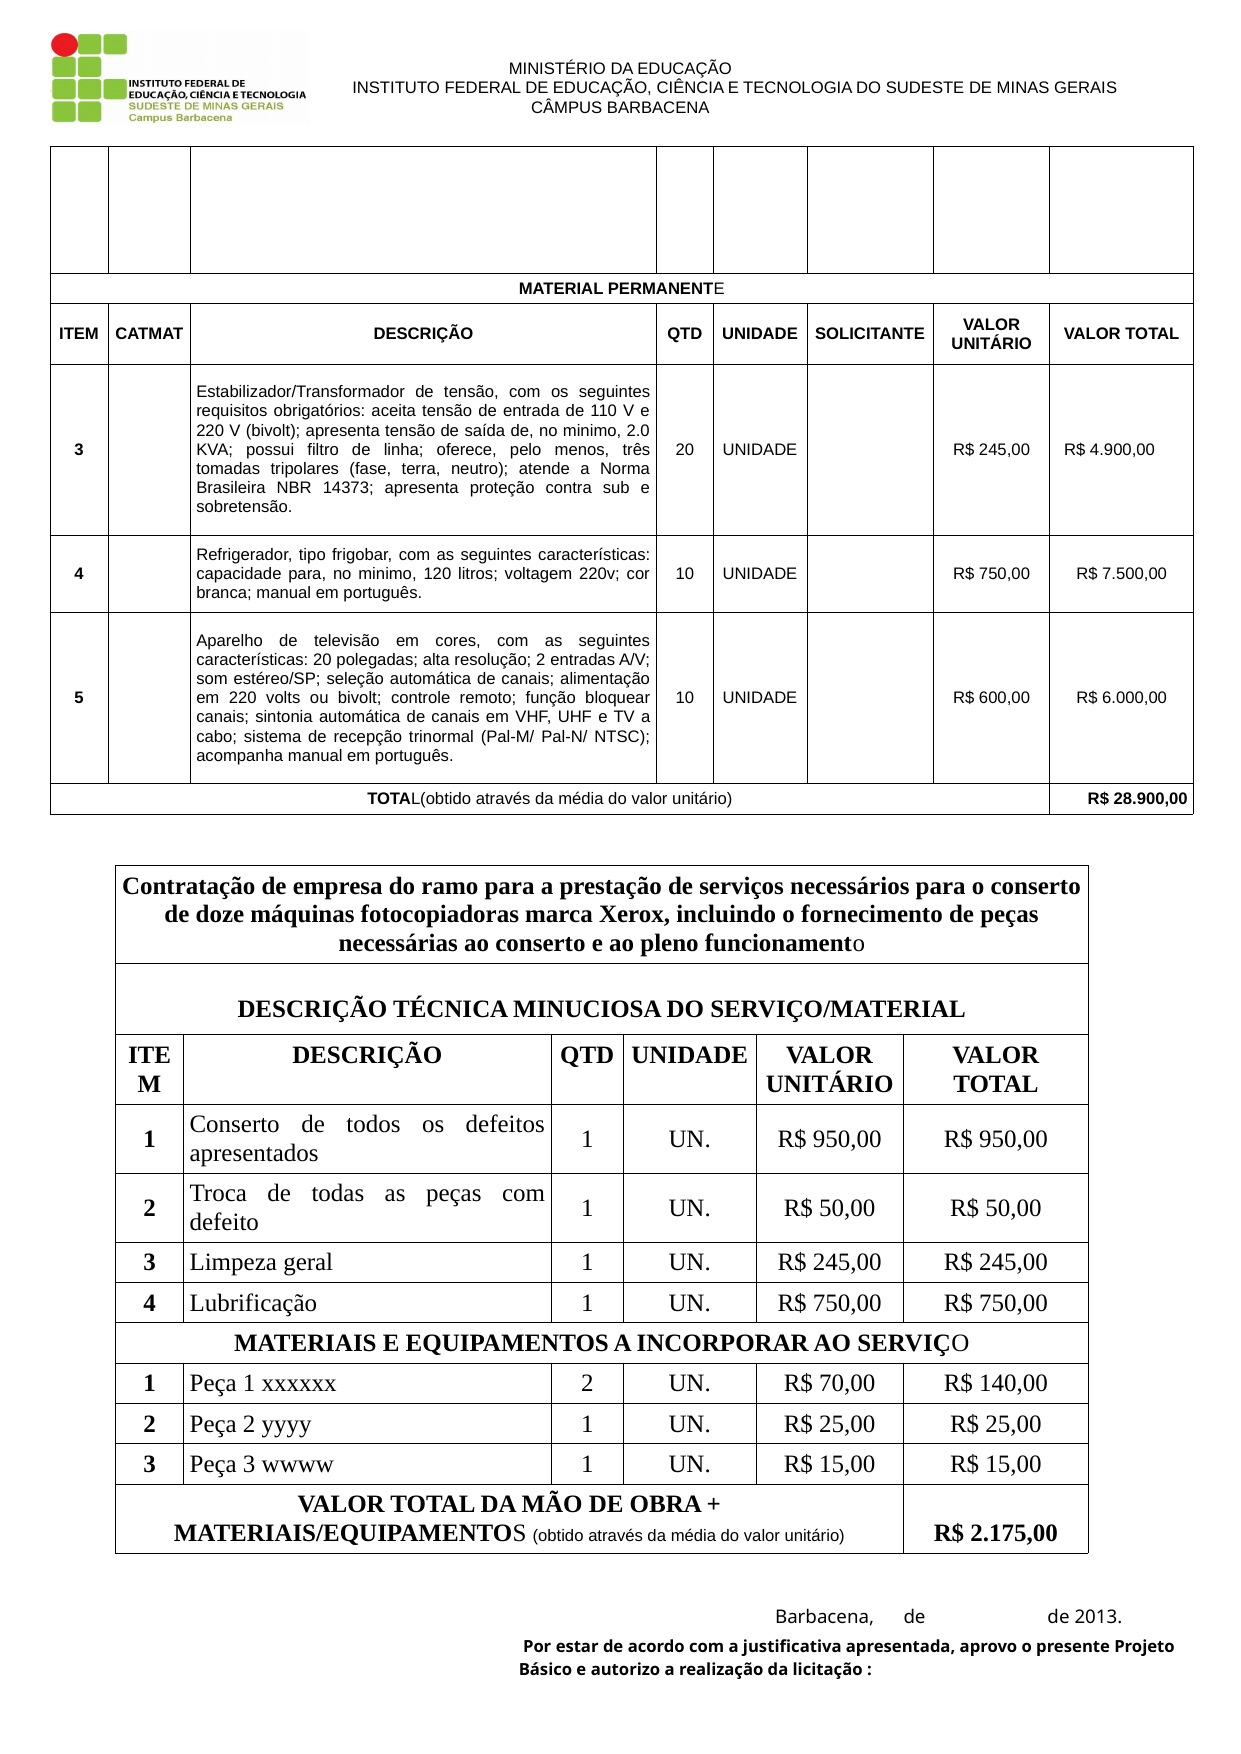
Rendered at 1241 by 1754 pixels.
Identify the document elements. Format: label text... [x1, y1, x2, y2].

table_cell R$ 15,00 [904, 1444, 1088, 1483]
table_cell R$ 950,00 [904, 1105, 1088, 1172]
table_cell R$ 15,00 [757, 1444, 903, 1483]
table_cell [109, 149, 190, 273]
table_cell [808, 613, 933, 783]
table_cell Lubrificação [184, 1283, 551, 1322]
table_cell Aparelho de televisão em cores, com as seguintes características: 20 polegadas; alta resolução; 2 entradas A/V; som estéreo/SP; seleção automática de canais; alimentação em 220 volts ou bivolt; controle remoto; função bloquear canais; sintonia automática de canais em VHF, UHF e TV a cabo; sistema de recepção trinormal (Pal-M/ Pal-N/ NTSC); acompanha manual em português. [191, 613, 656, 783]
table_cell [191, 147, 656, 273]
table_cell 4 [116, 1283, 183, 1322]
table_cell 2 [116, 1404, 183, 1443]
table_cell 1 [552, 1404, 623, 1443]
table_cell R$ 25,00 [757, 1404, 903, 1443]
table_cell [714, 147, 807, 273]
table_cell QTD [657, 304, 713, 363]
table_cell [109, 365, 190, 534]
table_cell 3 [116, 1444, 183, 1483]
table_cell [1050, 147, 1193, 273]
table_cell [657, 147, 713, 273]
table_cell MATERIAL PERMANENTE [51, 274, 1193, 303]
table_cell R$ 4.900,00 [1050, 365, 1193, 534]
table_cell Refrigerador, tipo frigobar, com as seguintes características: capacidade para, no minimo, 120 litros; voltagem 220v; cor branca; manual em português. [191, 536, 656, 612]
table_cell 2 [116, 1174, 183, 1242]
table_cell 1 [116, 1105, 183, 1172]
table_cell R$ 245,00 [904, 1243, 1088, 1282]
table_cell 1 [552, 1283, 623, 1322]
table_cell 1 [552, 1444, 623, 1483]
table_cell [934, 147, 1049, 273]
table_cell R$ 6.000,00 [1050, 613, 1193, 783]
table_cell 1 [116, 1364, 183, 1403]
table_cell 20 [657, 365, 713, 534]
table_cell UN. [624, 1364, 756, 1403]
table_cell R$ 70,00 [757, 1364, 903, 1403]
table_cell UNIDADE [714, 536, 807, 612]
table_cell Peça 2 yyyy [184, 1404, 551, 1443]
table_cell R$ 140,00 [904, 1364, 1088, 1403]
table_cell Estabilizador/Transformador de tensão, com os seguintes requisitos obrigatórios: aceita tensão de entrada de 110 V e 220 V (bivolt); apresenta tensão de saída de, no minimo, 2.0 KVA; possui filtro de linha; oferece, pelo menos, três tomadas tripolares (fase, terra, neutro); atende a Norma Brasileira NBR 14373; apresenta proteção contra sub e sobretensão. [191, 365, 656, 534]
table_cell UN. [624, 1105, 756, 1172]
table_cell 3 [116, 1243, 183, 1282]
table_cell VALOR UNITÁRIO [757, 1035, 903, 1103]
table_cell R$ 950,00 [757, 1105, 903, 1172]
table_cell UN. [624, 1174, 756, 1242]
table_cell R$ 7.500,00 [1050, 536, 1193, 612]
table_cell MATERIAIS E EQUIPAMENTOS A INCORPORAR AO SERVIÇO [116, 1323, 1088, 1362]
table_cell Peça 1 xxxxxx [184, 1364, 551, 1403]
table_cell Troca de todas as peças com defeito [184, 1174, 551, 1242]
table_cell R$ 245,00 [757, 1243, 903, 1282]
table_cell [808, 147, 933, 273]
table_cell R$ 600,00 [934, 613, 1049, 783]
table_cell UNIDADE [624, 1035, 756, 1103]
table_cell UN. [624, 1404, 756, 1443]
table_cell DESCRIÇÃO [184, 1035, 551, 1103]
table_cell ITEM [116, 1035, 183, 1103]
table_cell UNIDADE [714, 365, 807, 534]
table_cell TOTAL(obtido através da média do valor unitário) [51, 784, 1049, 814]
table_cell R$ 50,00 [904, 1174, 1088, 1242]
table_cell R$ 50,00 [757, 1174, 903, 1242]
table_cell UN. [624, 1444, 756, 1483]
table_header [34, 1629, 513, 1686]
table_cell R$ 2.175,00 [904, 1485, 1088, 1552]
table_cell 10 [657, 536, 713, 612]
table_cell [808, 365, 933, 534]
table_cell [109, 613, 190, 783]
table_cell UN. [624, 1243, 756, 1282]
table_cell VALOR TOTAL DA MÃO DE OBRA + MATERIAIS/EQUIPAMENTOS (obtido através da média do valor unitário) [116, 1485, 903, 1552]
table_cell CATMAT [109, 304, 190, 363]
table_cell [51, 149, 108, 273]
table_cell VALOR UNITÁRIO [934, 304, 1049, 363]
table_header Contratação de empresa do ramo para a prestação de serviços necessários para o conserto de doze máquinas fotocopiadoras marca Xerox, incluindo o fornecimento de peças necessárias ao conserto e ao pleno funcionamento [116, 866, 1088, 963]
table_header Por estar de acordo com a justificativa apresentada, aprovo o presente Projeto Básico e autorizo a realização da licitação : [513, 1629, 1197, 1686]
table_cell UNIDADE [714, 613, 807, 783]
table_cell R$ 28.900,00 [1050, 784, 1193, 814]
table_cell DESCRIÇÃO [191, 304, 656, 363]
table_cell Peça 3 wwww [184, 1444, 551, 1483]
table_cell UNIDADE [714, 304, 807, 363]
table_cell [109, 536, 190, 612]
table_cell R$ 750,00 [757, 1283, 903, 1322]
table_cell 1 [552, 1105, 623, 1172]
table_cell R$ 750,00 [904, 1283, 1088, 1322]
table_cell Limpeza geral [184, 1243, 551, 1282]
table_cell 3 [51, 365, 108, 534]
table_cell 10 [657, 613, 713, 783]
table_cell 4 [51, 536, 108, 612]
table_cell ITEM [51, 304, 108, 363]
table_cell DESCRIÇÃO TÉCNICA MINUCIOSA DO SERVIÇO/MATERIAL [116, 964, 1088, 1034]
table_cell QTD [552, 1035, 623, 1103]
table_cell Conserto de todos os defeitos apresentados [184, 1105, 551, 1172]
table_cell R$ 750,00 [934, 536, 1049, 612]
table_cell VALOR TOTAL [904, 1035, 1088, 1103]
table_cell R$ 245,00 [934, 365, 1049, 534]
table_cell 2 [552, 1364, 623, 1403]
text Barbacena, de de 2013. [118, 1604, 1122, 1629]
table_cell 5 [51, 613, 108, 783]
table_cell R$ 25,00 [904, 1404, 1088, 1443]
table_cell 1 [552, 1243, 623, 1282]
table_cell UN. [624, 1283, 756, 1322]
table_cell [808, 536, 933, 612]
table_cell SOLICITANTE [808, 304, 933, 363]
table_cell 1 [552, 1174, 623, 1242]
table_cell VALOR TOTAL [1050, 304, 1193, 363]
